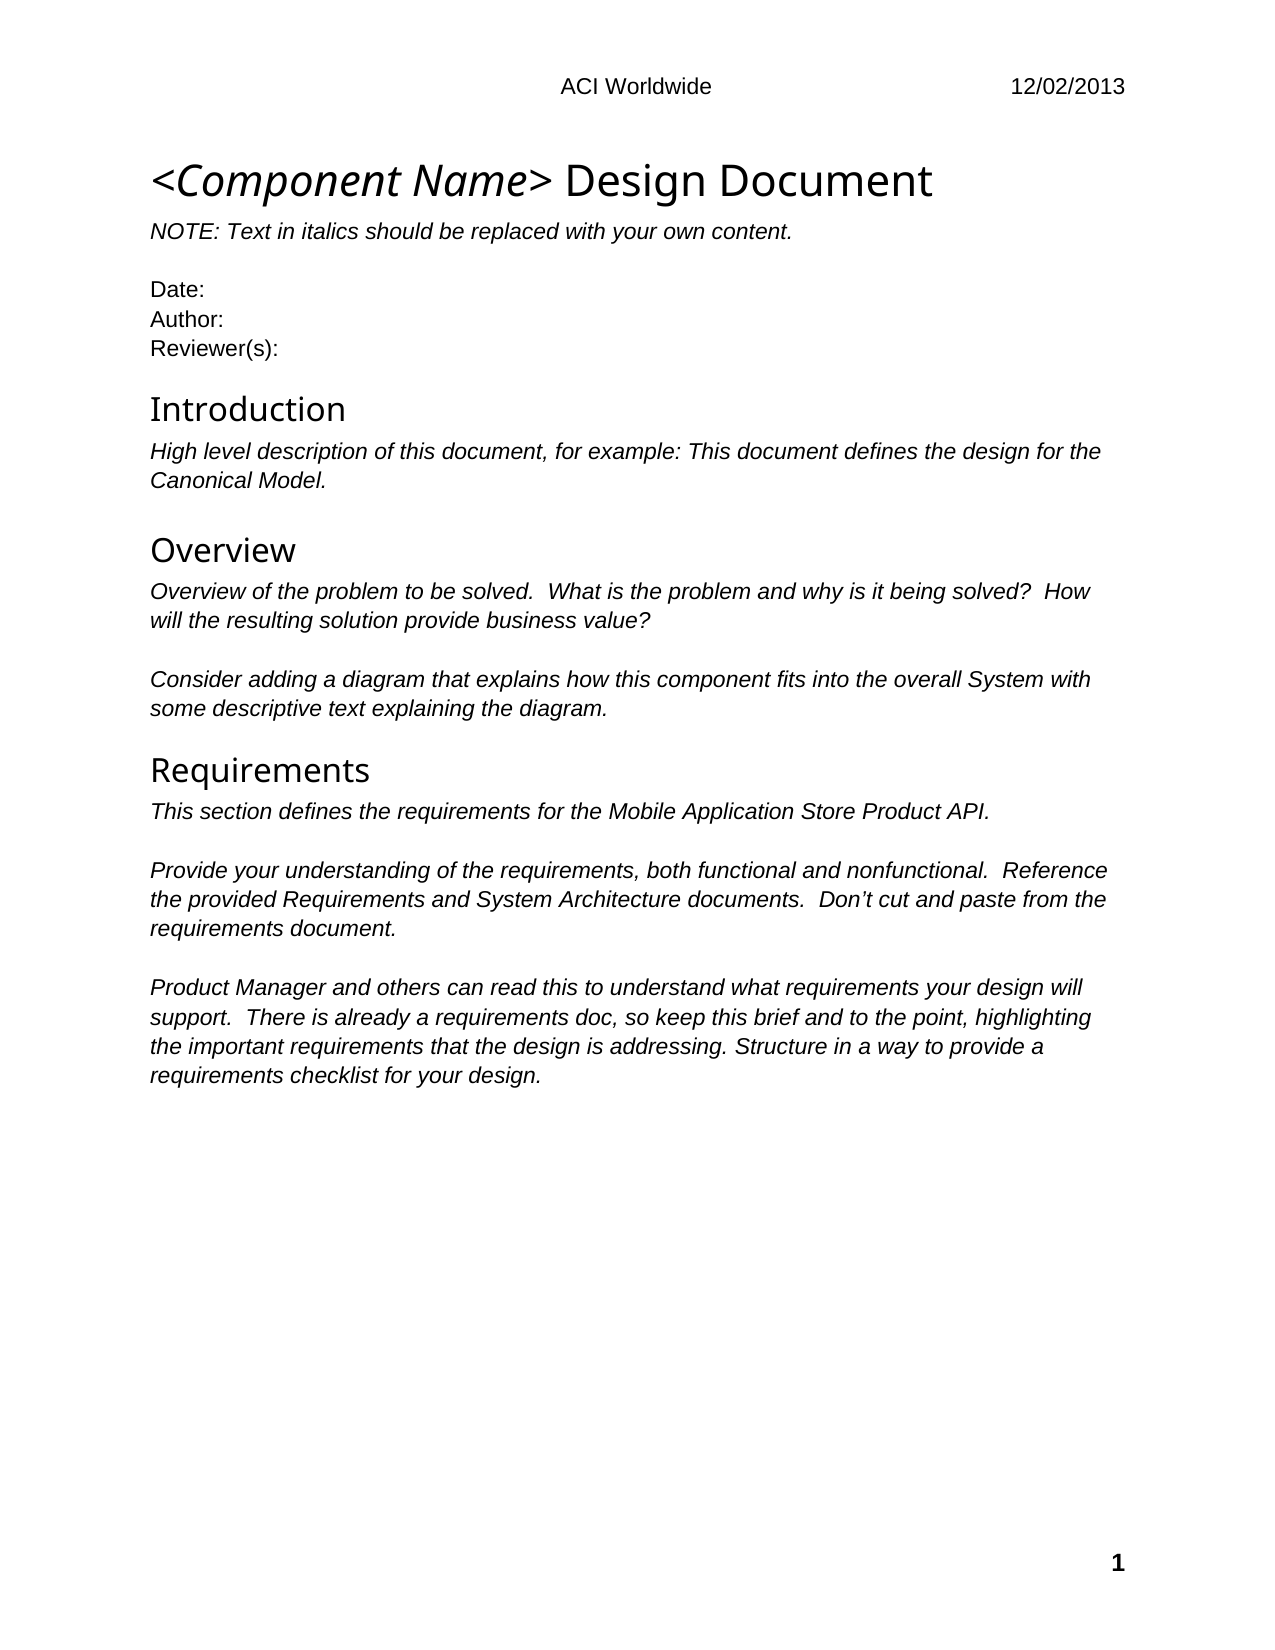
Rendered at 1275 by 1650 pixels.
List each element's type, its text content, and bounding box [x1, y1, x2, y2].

text Date: [150, 277, 1125, 303]
text Author: [150, 307, 1125, 332]
text This section defines the requirements for the Mobile Application Store Product API. [150, 798, 1125, 824]
title <Component Name> Design Document [150, 150, 1125, 209]
text Consider adding a diagram that explains how this component fits into the overall System with some descriptive text explaining the diagram. [150, 667, 1125, 722]
text Overview [150, 526, 1125, 572]
text NOTE: Text in italics should be replaced with your own content. [150, 218, 1125, 244]
text Overview of the problem to be solved. What is the problem and why is it being solved? How will the resulting solution provide business value? [150, 579, 1125, 634]
subtitle Introduction [150, 386, 1125, 432]
text Product Manager and others can read this to understand what requirements your design will support. There is already a requirements doc, so keep this brief and to the point, highlighting the important requirements that the design is addressing. Structure in a way to provide a requirements checklist for your design. [150, 975, 1125, 1088]
subtitle Requirements [150, 746, 1125, 792]
text Reviewer(s): [150, 336, 1125, 362]
text High level description of this document, for example: This document defines the design for the Canonical Model. [150, 438, 1125, 493]
text Provide your understanding of the requirements, both functional and nonfunctional. Reference the provided Requirements and System Architecture documents. Don’t cut and paste from the requirements document. [150, 857, 1125, 942]
